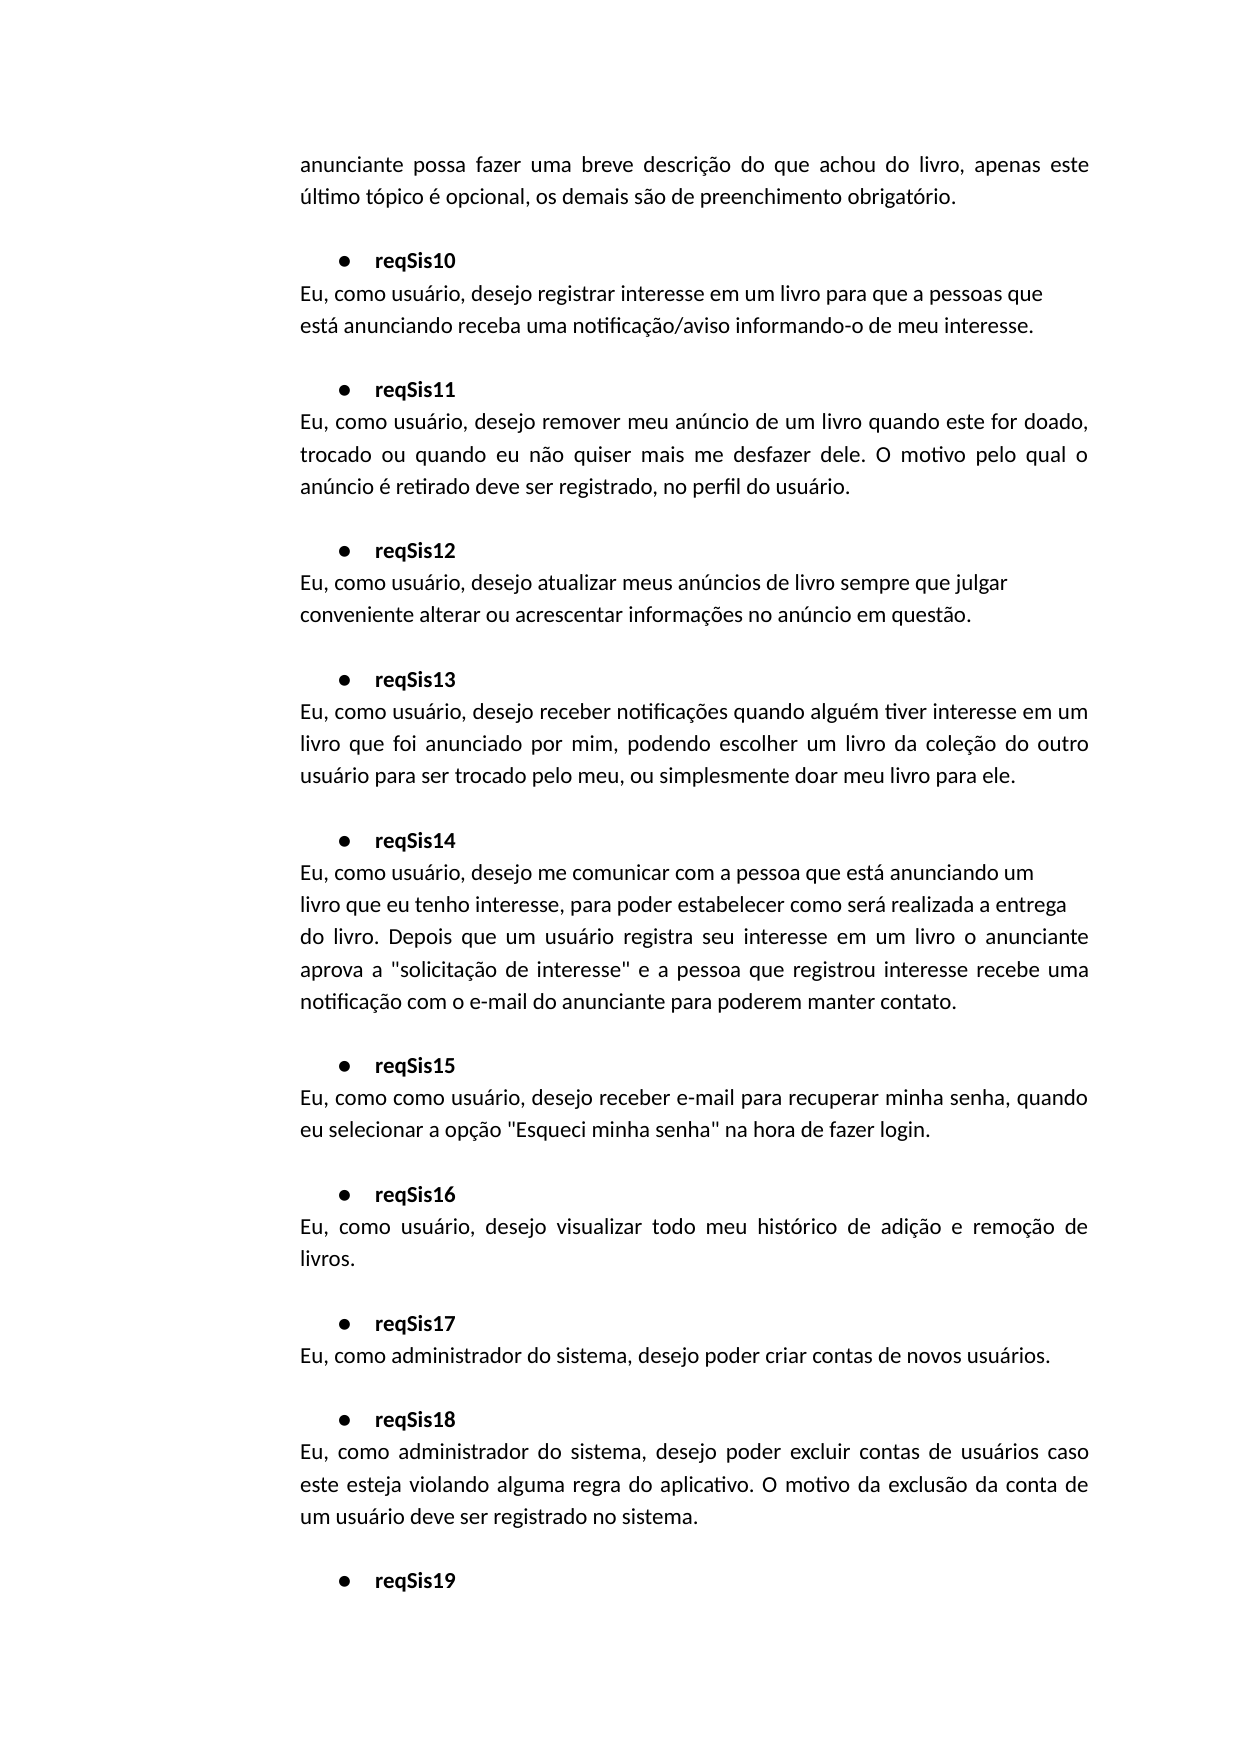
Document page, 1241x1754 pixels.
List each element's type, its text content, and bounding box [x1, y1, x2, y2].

text Eu, como usuário, desejo visualizar todo meu histórico de adição e remoção de livros. [300, 1212, 1090, 1272]
list reqSis18 [337, 1405, 1090, 1433]
text Eu, como como usuário, desejo receber e-mail para recuperar minha senha, quando eu selecionar a opção "Esqueci minha senha" na hora de fazer login. [300, 1083, 1090, 1144]
text do livro. Depois que um usuário registra seu interesse em um livro o anunciante aprova a "solicitação de interesse" e a pessoa que registrou interesse recebe uma notificação com o e-mail do anunciante para poderem manter contato. [300, 922, 1090, 1015]
list reqSis11 [337, 375, 1090, 403]
list reqSis17 [337, 1309, 1090, 1337]
text anunciante possa fazer uma breve descrição do que achou do livro, apenas este último tópico é opcional, os demais são de preenchimento obrigatório. [300, 150, 1090, 210]
text Eu, como usuário, desejo remover meu anúncio de um livro quando este for doado, trocado ou quando eu não quiser mais me desfazer dele. O motivo pelo qual o anúncio é retirado deve ser registrado, no perfil do usuário. [300, 407, 1090, 500]
text Eu, como usuário, desejo atualizar meus anúncios de livro sempre que julgar [300, 568, 1090, 596]
list reqSis16 [337, 1180, 1090, 1208]
text livro que eu tenho interesse, para poder estabelecer como será realizada a entrega [300, 890, 1090, 918]
text Eu, como administrador do sistema, desejo poder excluir contas de usuários caso este esteja violando alguma regra do aplicativo. O motivo da exclusão da conta de um usuário deve ser registrado no sistema. [300, 1437, 1090, 1530]
text conveniente alterar ou acrescentar informações no anúncio em questão. [300, 601, 1090, 629]
text está anunciando receba uma notificação/aviso informando-o de meu interesse. [300, 311, 1090, 339]
list reqSis14 [337, 826, 1090, 854]
text Eu, como usuário, desejo me comunicar com a pessoa que está anunciando um [300, 858, 1090, 886]
text Eu, como usuário, desejo registrar interesse em um livro para que a pessoas que [300, 279, 1090, 307]
list reqSis10 [337, 247, 1090, 274]
text Eu, como usuário, desejo receber notificações quando alguém tiver interesse em um livro que foi anunciado por mim, podendo escolher um livro da coleção do outro usuário para ser trocado pelo meu, ou simplesmente doar meu livro para ele. [300, 697, 1090, 789]
list reqSis12 [337, 536, 1090, 564]
text Eu, como administrador do sistema, desejo poder criar contas de novos usuários. [300, 1341, 1090, 1369]
list reqSis15 [337, 1051, 1090, 1079]
list reqSis13 [337, 665, 1090, 693]
list reqSis19 [337, 1566, 1090, 1594]
